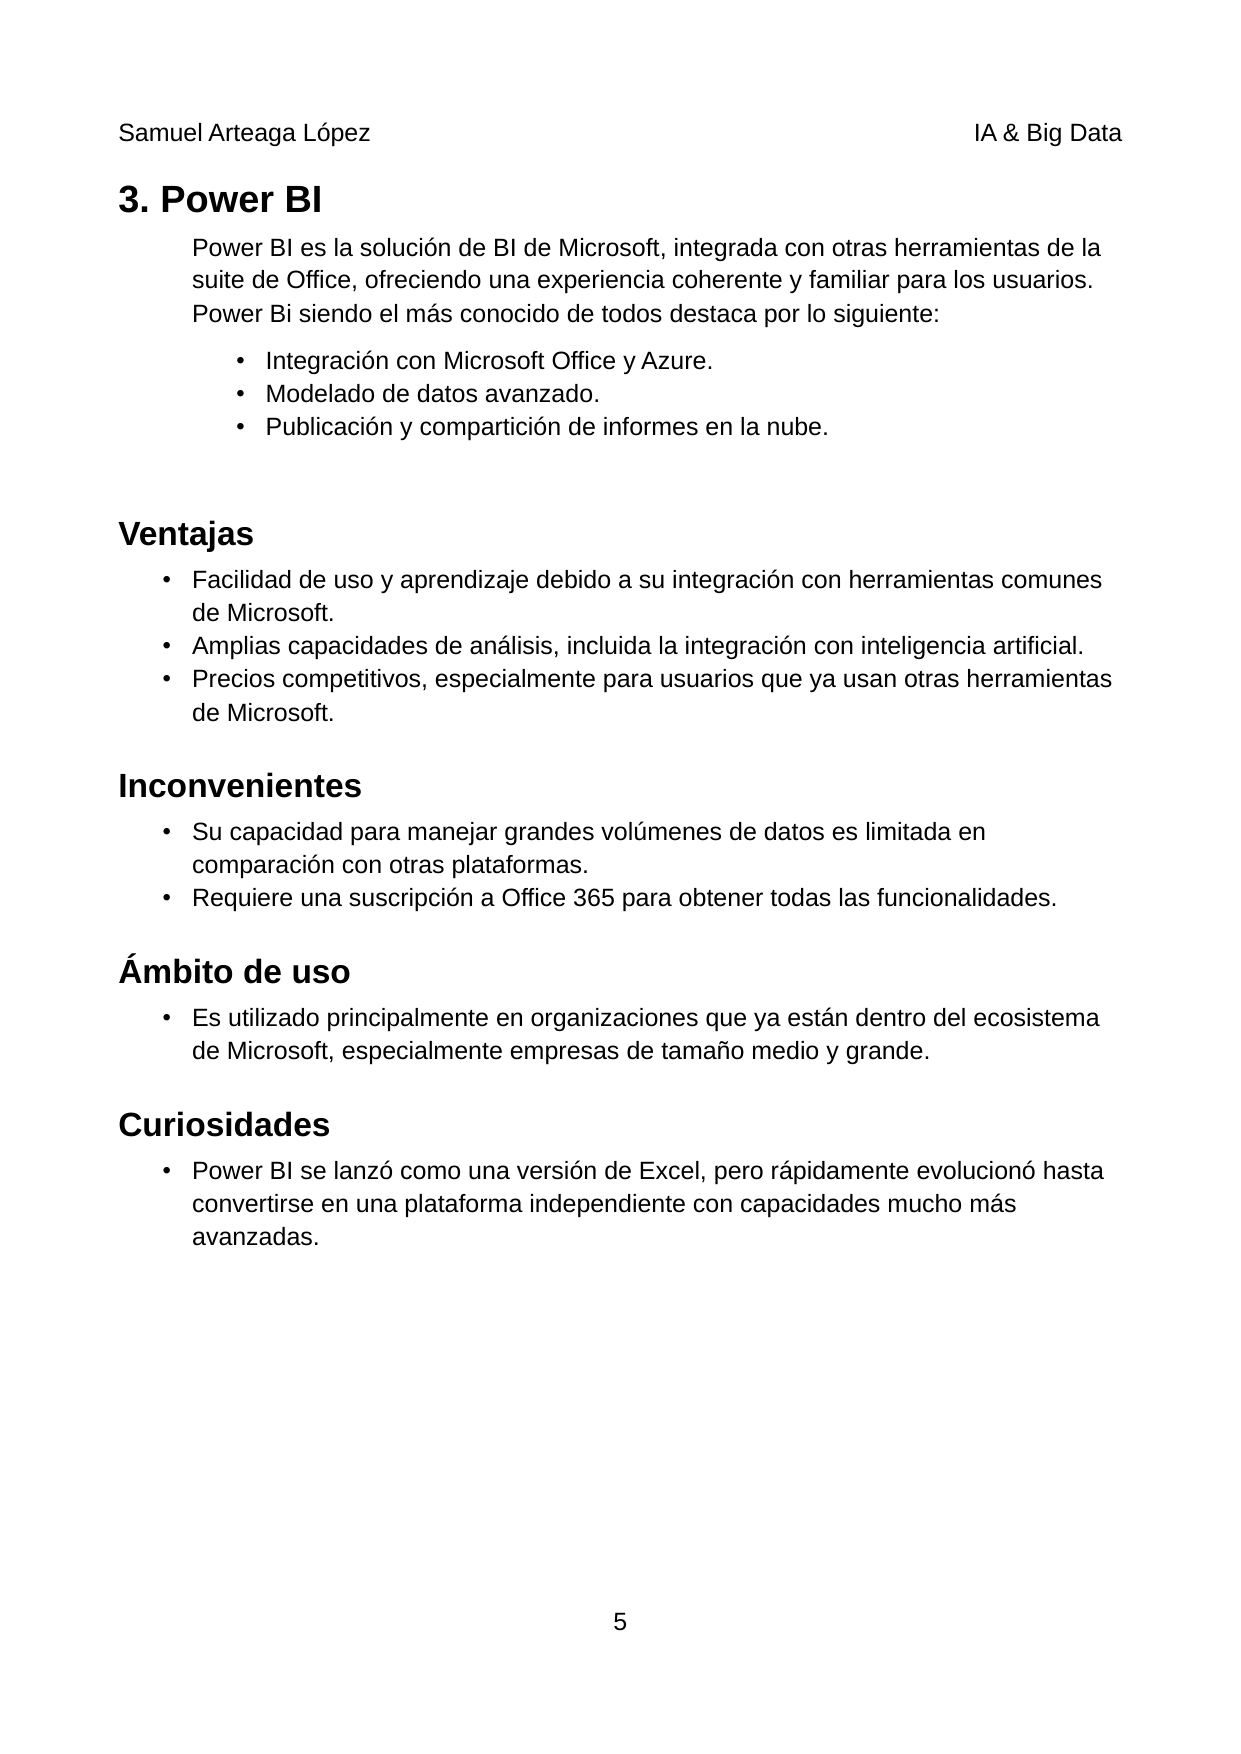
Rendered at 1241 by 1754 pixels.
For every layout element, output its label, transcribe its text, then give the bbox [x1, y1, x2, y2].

list Modelado de datos avanzado. [236, 379, 1122, 408]
list Precios competitivos, especialmente para usuarios que ya usan otras herramientas de Microsoft. [162, 664, 1122, 726]
list Power BI se lanzó como una versión de Excel, pero rápidamente evolucionó hasta convertirse en una plataforma independiente con capacidades mucho más avanzadas. [162, 1156, 1122, 1251]
subtitle Curiosidades [118, 1104, 1122, 1143]
list Publicación y compartición de informes en la nube. [236, 412, 1122, 441]
subtitle Ventajas [118, 514, 1122, 553]
list Requiere una suscripción a Office 365 para obtener todas las funcionalidades. [162, 883, 1122, 912]
subtitle Ámbito de uso [118, 952, 1122, 990]
list Power BI es la solución de BI de Microsoft, integrada con otras herramientas de la suite de Office, ofreciendo una experiencia coherente y familiar para los usuarios. Power Bi siendo el más conocido de todos destaca por lo siguiente: [162, 232, 1122, 327]
list Facilidad de uso y aprendizaje debido a su integración con herramientas comunes de Microsoft. [162, 565, 1122, 627]
subtitle Inconvenientes [118, 766, 1122, 804]
list Su capacidad para manejar grandes volúmenes de datos es limitada en comparación con otras plataformas. [162, 817, 1122, 879]
list Es utilizado principalmente en organizaciones que ya están dentro del ecosistema de Microsoft, especialmente empresas de tamaño medio y grande. [162, 1003, 1122, 1065]
list Amplias capacidades de análisis, incluida la integración con inteligencia artificial. [162, 631, 1122, 660]
list Integración con Microsoft Office y Azure. [236, 346, 1122, 375]
subtitle 3. Power BI [118, 176, 1122, 220]
